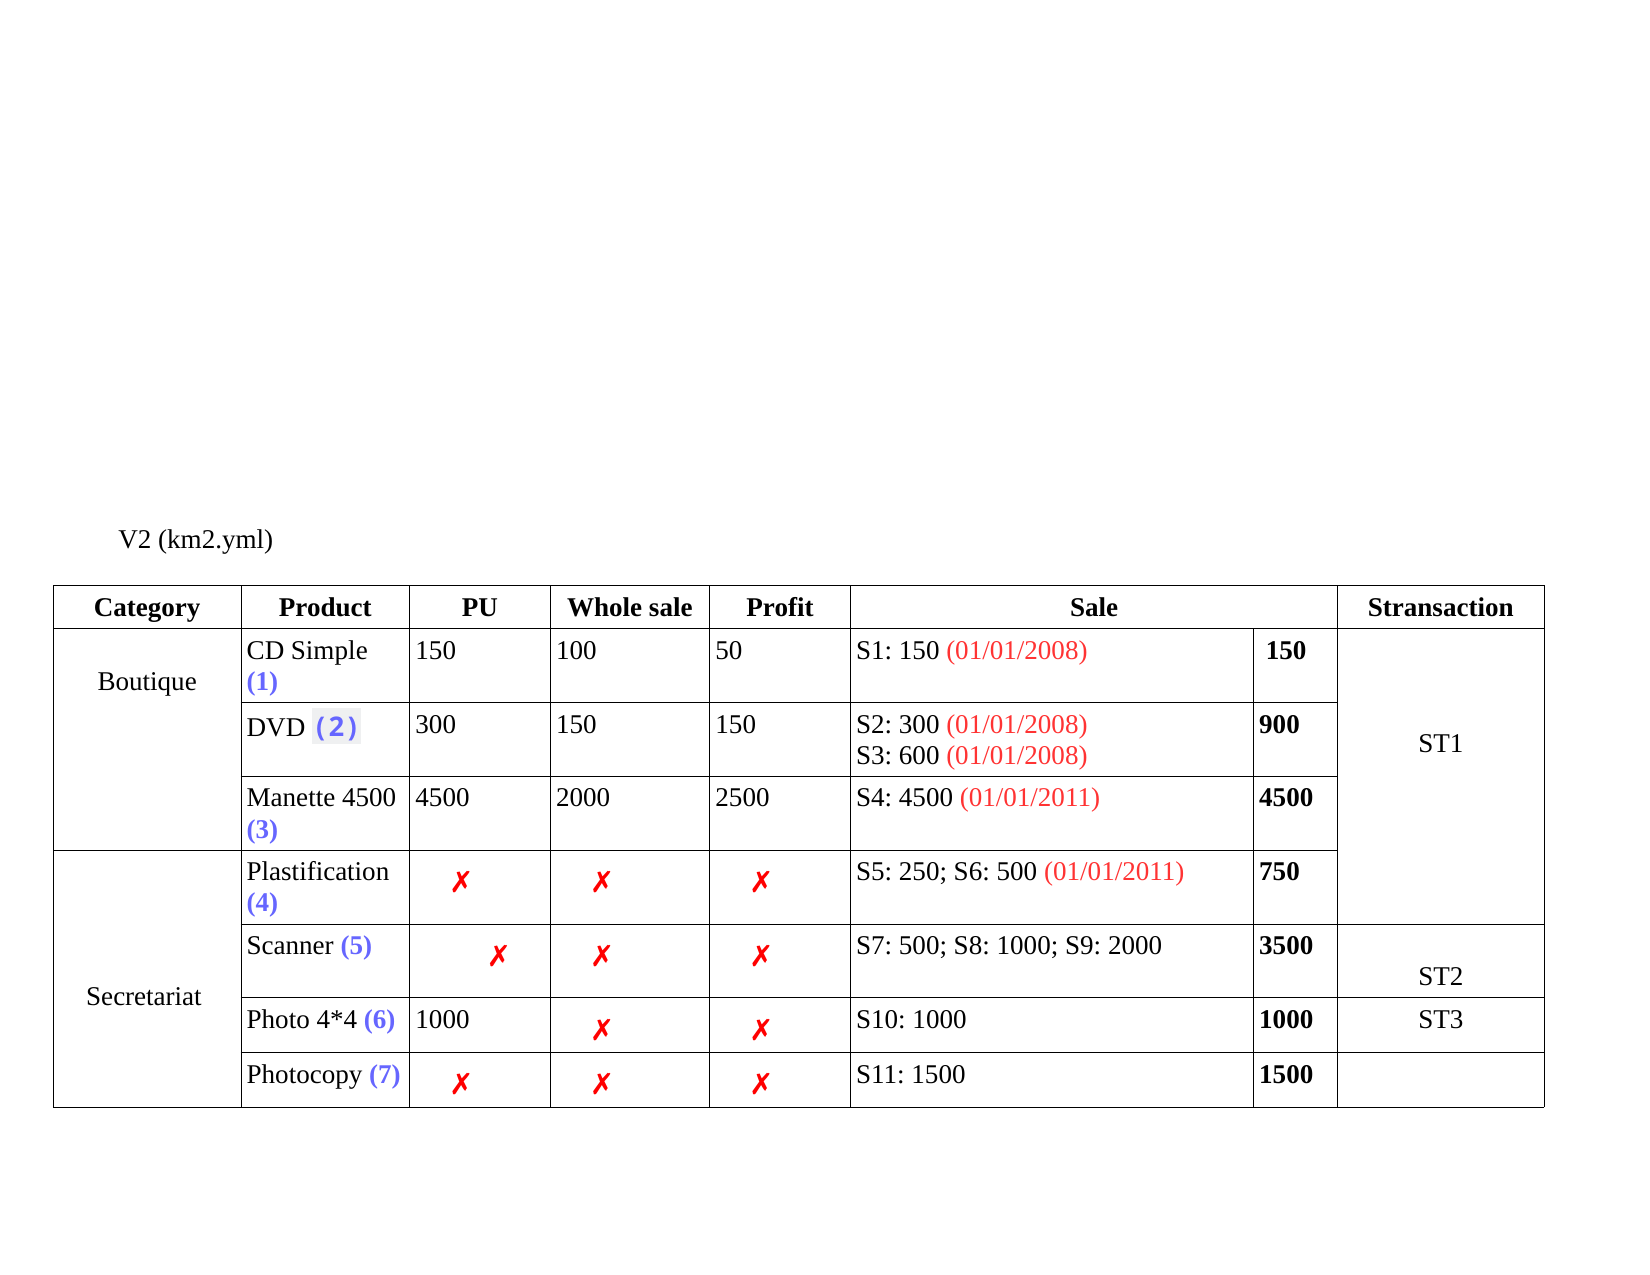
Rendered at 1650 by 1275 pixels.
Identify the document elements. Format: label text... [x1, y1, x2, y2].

table_cell 750 [1254, 851, 1337, 923]
table_cell S7: 500; S8: 1000; S9: 2000 [851, 925, 1253, 997]
table_cell [710, 851, 850, 923]
table_cell 150 [410, 629, 550, 702]
table_cell S11: 1500 [851, 1053, 1253, 1107]
table_cell Boutique [54, 629, 241, 849]
table_cell [551, 851, 709, 923]
table_cell S1: 150 (01/01/2008) [851, 629, 1253, 702]
table_cell [410, 851, 550, 923]
table_cell 150 [710, 703, 850, 776]
table_cell [1338, 1053, 1544, 1107]
table_cell Plastification (4) [242, 851, 409, 923]
table_cell 50 [710, 629, 850, 702]
table_cell ST1 [1338, 629, 1544, 923]
table_cell [551, 998, 709, 1052]
table_header Profit [710, 586, 850, 628]
table_header Sale [851, 586, 1337, 628]
table_cell S2: 300 (01/01/2008) S3: 600 (01/01/2008) [851, 703, 1253, 776]
table_header Product [242, 586, 409, 628]
table_cell 1500 [1254, 1053, 1337, 1107]
table_header Stransaction [1338, 586, 1544, 628]
table_cell [710, 1053, 850, 1107]
table_cell Secretariat [54, 851, 241, 1107]
table_cell S10: 1000 [851, 998, 1253, 1052]
table_cell DVD (2) [242, 703, 409, 776]
table_cell 2000 [551, 777, 709, 849]
table_cell 4500 [410, 777, 550, 849]
table_header Category [54, 586, 241, 628]
table_cell ST3 [1338, 998, 1544, 1052]
table_cell [410, 925, 550, 997]
table_cell S5: 250; S6: 500 (01/01/2011) [851, 851, 1253, 923]
table_cell 300 [410, 703, 550, 776]
table_cell [551, 925, 709, 997]
table_cell [710, 998, 850, 1052]
table_cell 1000 [410, 998, 550, 1052]
table_cell ST2 [1338, 925, 1544, 997]
table_cell 900 [1254, 703, 1337, 776]
table_cell 4500 [1254, 777, 1337, 849]
table_cell 150 [1254, 629, 1337, 702]
table_cell Photo 4*4 (6) [242, 998, 409, 1052]
table_cell 3500 [1254, 925, 1337, 997]
table_header PU [410, 586, 550, 628]
text V2 (km2.yml) [118, 523, 1532, 554]
table_cell [551, 1053, 709, 1107]
table_cell [710, 925, 850, 997]
table_cell 2500 [710, 777, 850, 849]
table_cell 1000 [1254, 998, 1337, 1052]
table_cell 150 [551, 703, 709, 776]
table_cell Scanner (5) [242, 925, 409, 997]
table_cell CD Simple (1) [242, 629, 409, 702]
table_header Whole sale [551, 586, 709, 628]
table_cell Manette 4500 (3) [242, 777, 409, 849]
table_cell 100 [551, 629, 709, 702]
table_cell [410, 1053, 550, 1107]
table_cell Photocopy (7) [242, 1053, 409, 1107]
table_cell S4: 4500 (01/01/2011) [851, 777, 1253, 849]
